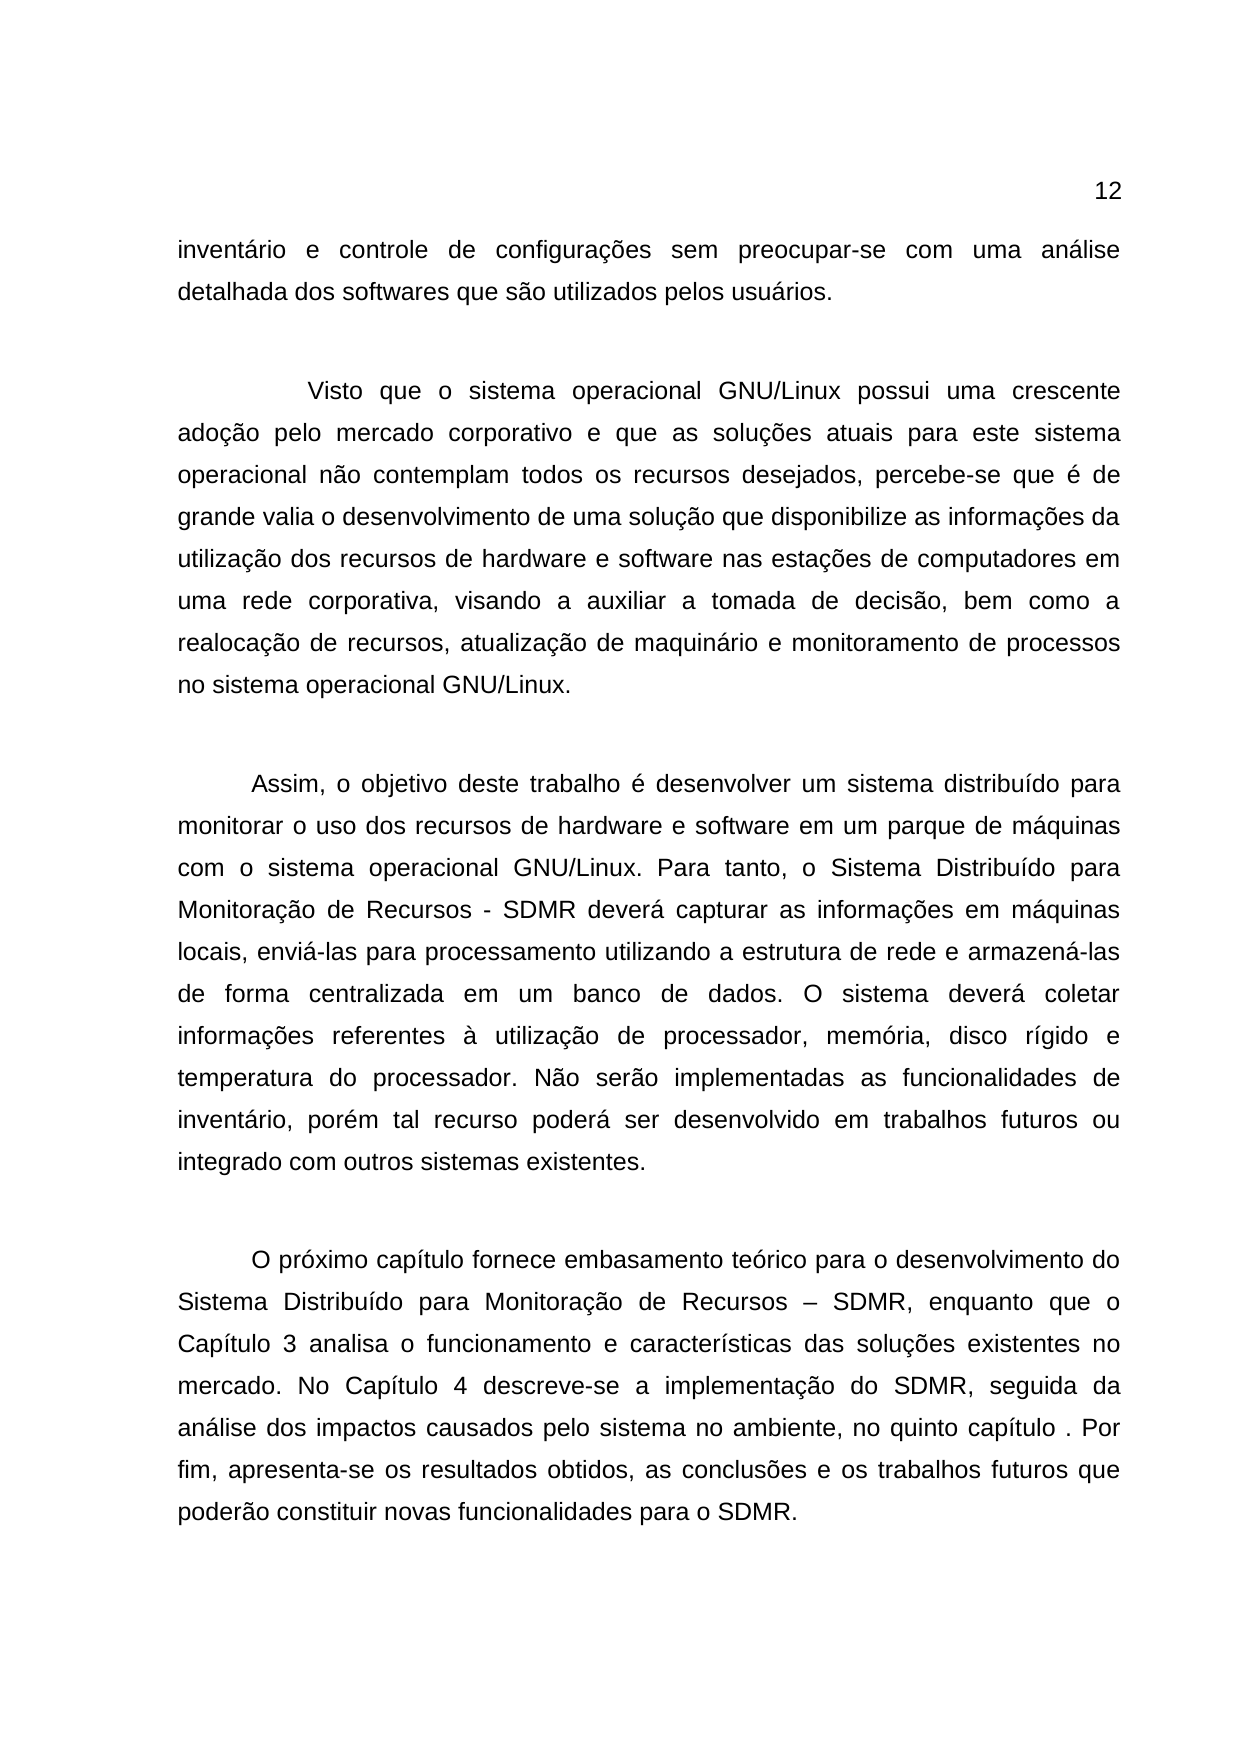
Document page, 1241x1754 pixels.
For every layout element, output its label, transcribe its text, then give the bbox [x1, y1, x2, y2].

text inventário e controle de configurações sem preocupar-se com uma análise detalhada dos softwares que são utilizados pelos usuários. [177, 236, 1122, 306]
text O próximo capítulo fornece embasamento teórico para o desenvolvimento do Sistema Distribuído para Monitoração de Recursos – SDMR, enquanto que o Capítulo 3 analisa o funcionamento e características das soluções existentes no mercado. No Capítulo 4 descreve-se a implementação do SDMR, seguida da análise dos impactos causados pelo sistema no ambiente, no quinto capítulo . Por fim, apresenta-se os resultados obtidos, as conclusões e os trabalhos futuros que poderão constituir novas funcionalidades para o SDMR. [177, 1246, 1122, 1526]
text Assim, o objetivo deste trabalho é desenvolver um sistema distribuído para monitorar o uso dos recursos de hardware e software em um parque de máquinas com o sistema operacional GNU/Linux. Para tanto, o Sistema Distribuído para Monitoração de Recursos - SDMR deverá capturar as informações em máquinas locais, enviá-las para processamento utilizando a estrutura de rede e armazená-las de forma centralizada em um banco de dados. O sistema deverá coletar informações referentes à utilização de processador, memória, disco rígido e temperatura do processador. Não serão implementadas as funcionalidades de inventário, porém tal recurso poderá ser desenvolvido em trabalhos futuros ou integrado com outros sistemas existentes. [177, 770, 1122, 1176]
text Visto que o sistema operacional GNU/Linux possui uma crescente adoção pelo mercado corporativo e que as soluções atuais para este sistema operacional não contemplam todos os recursos desejados, percebe-se que é de grande valia o desenvolvimento de uma solução que disponibilize as informações da utilização dos recursos de hardware e software nas estações de computadores em uma rede corporativa, visando a auxiliar a tomada de decisão, bem como a realocação de recursos, atualização de maquinário e monitoramento de processos no sistema operacional GNU/Linux. [177, 377, 1122, 699]
